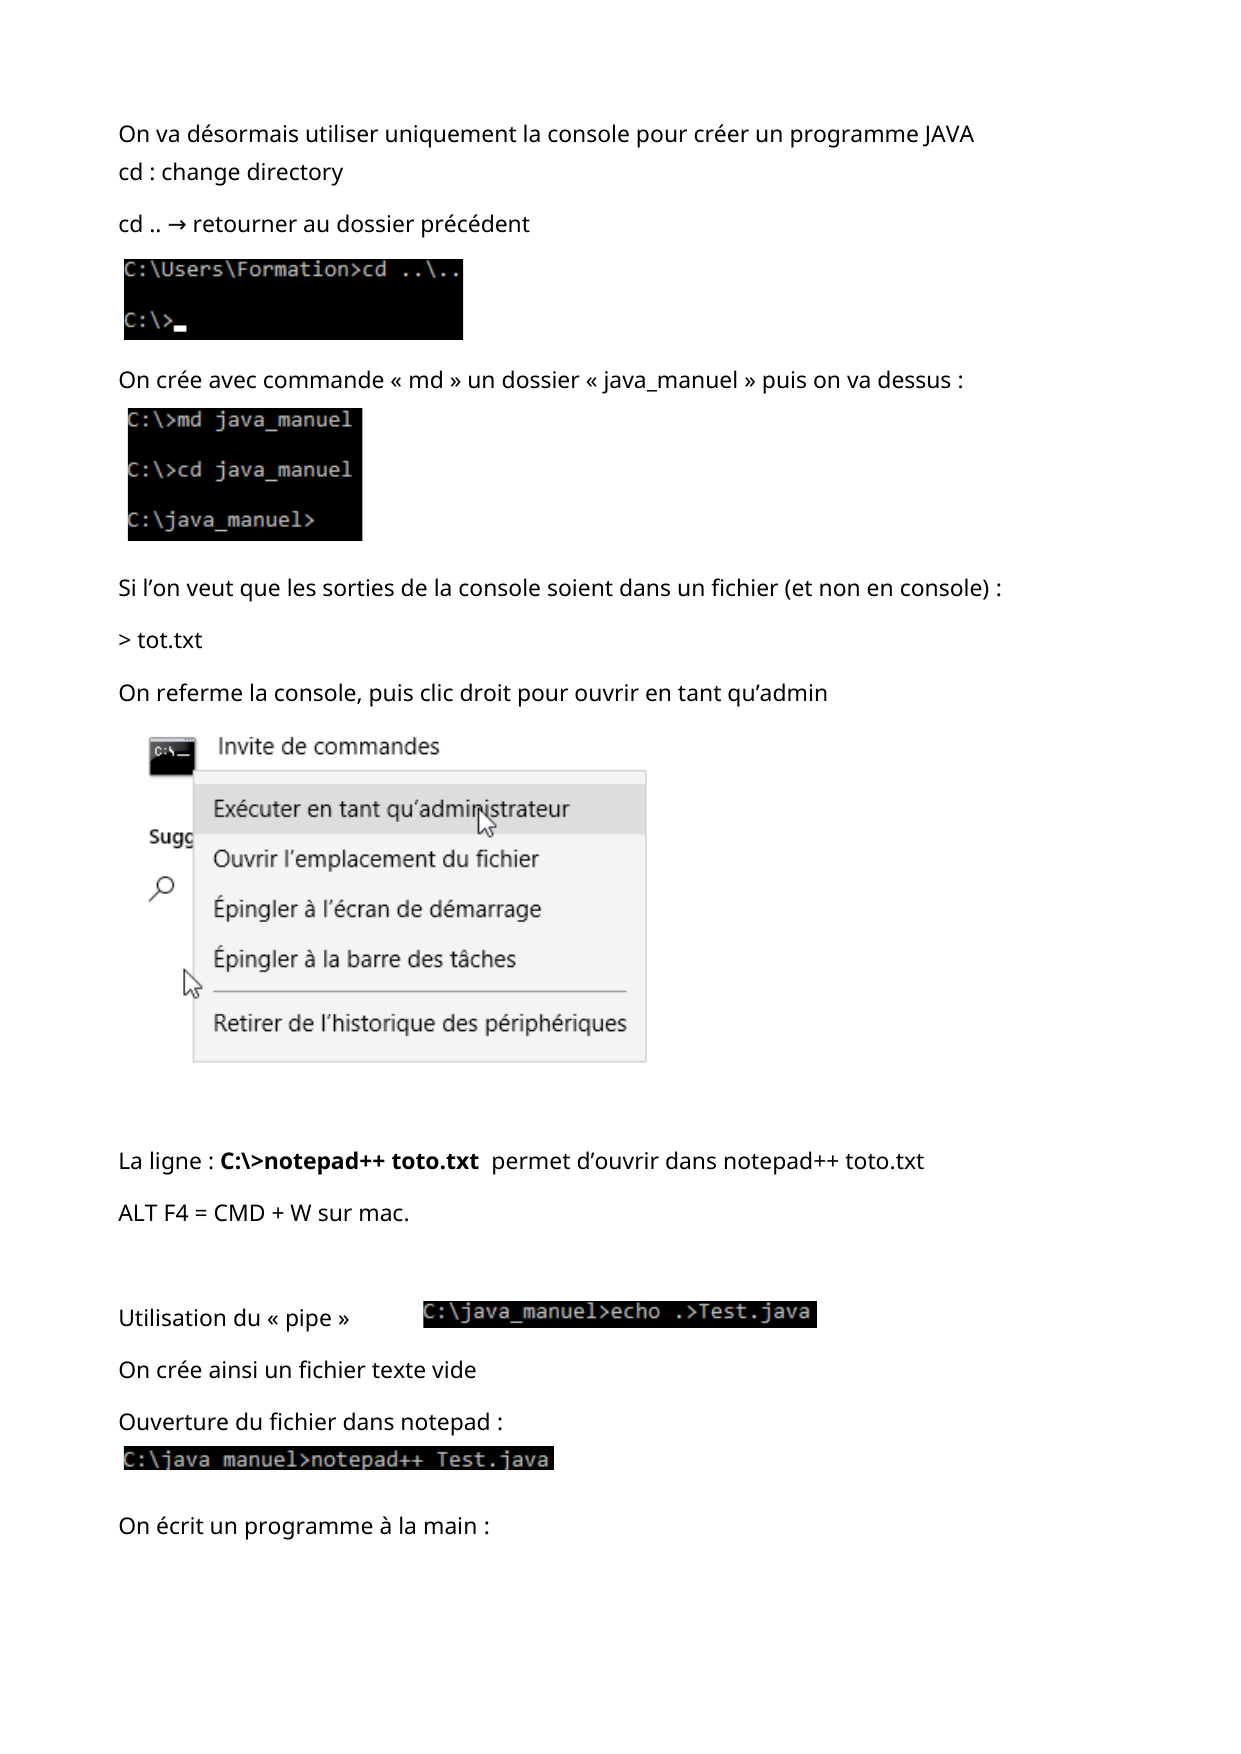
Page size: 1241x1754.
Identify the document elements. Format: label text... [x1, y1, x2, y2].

text Ouverture du fichier dans notepad : [118, 1406, 1122, 1437]
text ALT F4 = CMD + W sur mac. [118, 1197, 1122, 1228]
text On referme la console, puis clic droit pour ouvrir en tant qu’admin [118, 676, 1122, 708]
text La ligne : C:\>notepad++ toto.txt permet d’ouvrir dans notepad++ toto.txt [118, 1145, 1122, 1176]
picture [423, 1301, 817, 1328]
text On écrit un programme à la main : [118, 1510, 1122, 1541]
text Utilisation du « pipe » [118, 1301, 1122, 1333]
text On crée ainsi un fichier texte vide [118, 1353, 1122, 1385]
text cd .. → retourner au dossier précédent [118, 208, 1122, 239]
text > tot.txt [118, 624, 1122, 656]
text On va désormais utiliser uniquement la console pour créer un programme JAVA cd : change directory [118, 118, 1122, 187]
text Si l’on veut que les sorties de la console soient dans un fichier (et non en console) : [118, 572, 1122, 603]
picture [124, 259, 464, 340]
picture [127, 408, 363, 541]
picture [123, 1446, 554, 1470]
text On crée avec commande « md » un dossier « java_manuel » puis on va dessus : [118, 364, 1122, 395]
picture [132, 728, 658, 1077]
